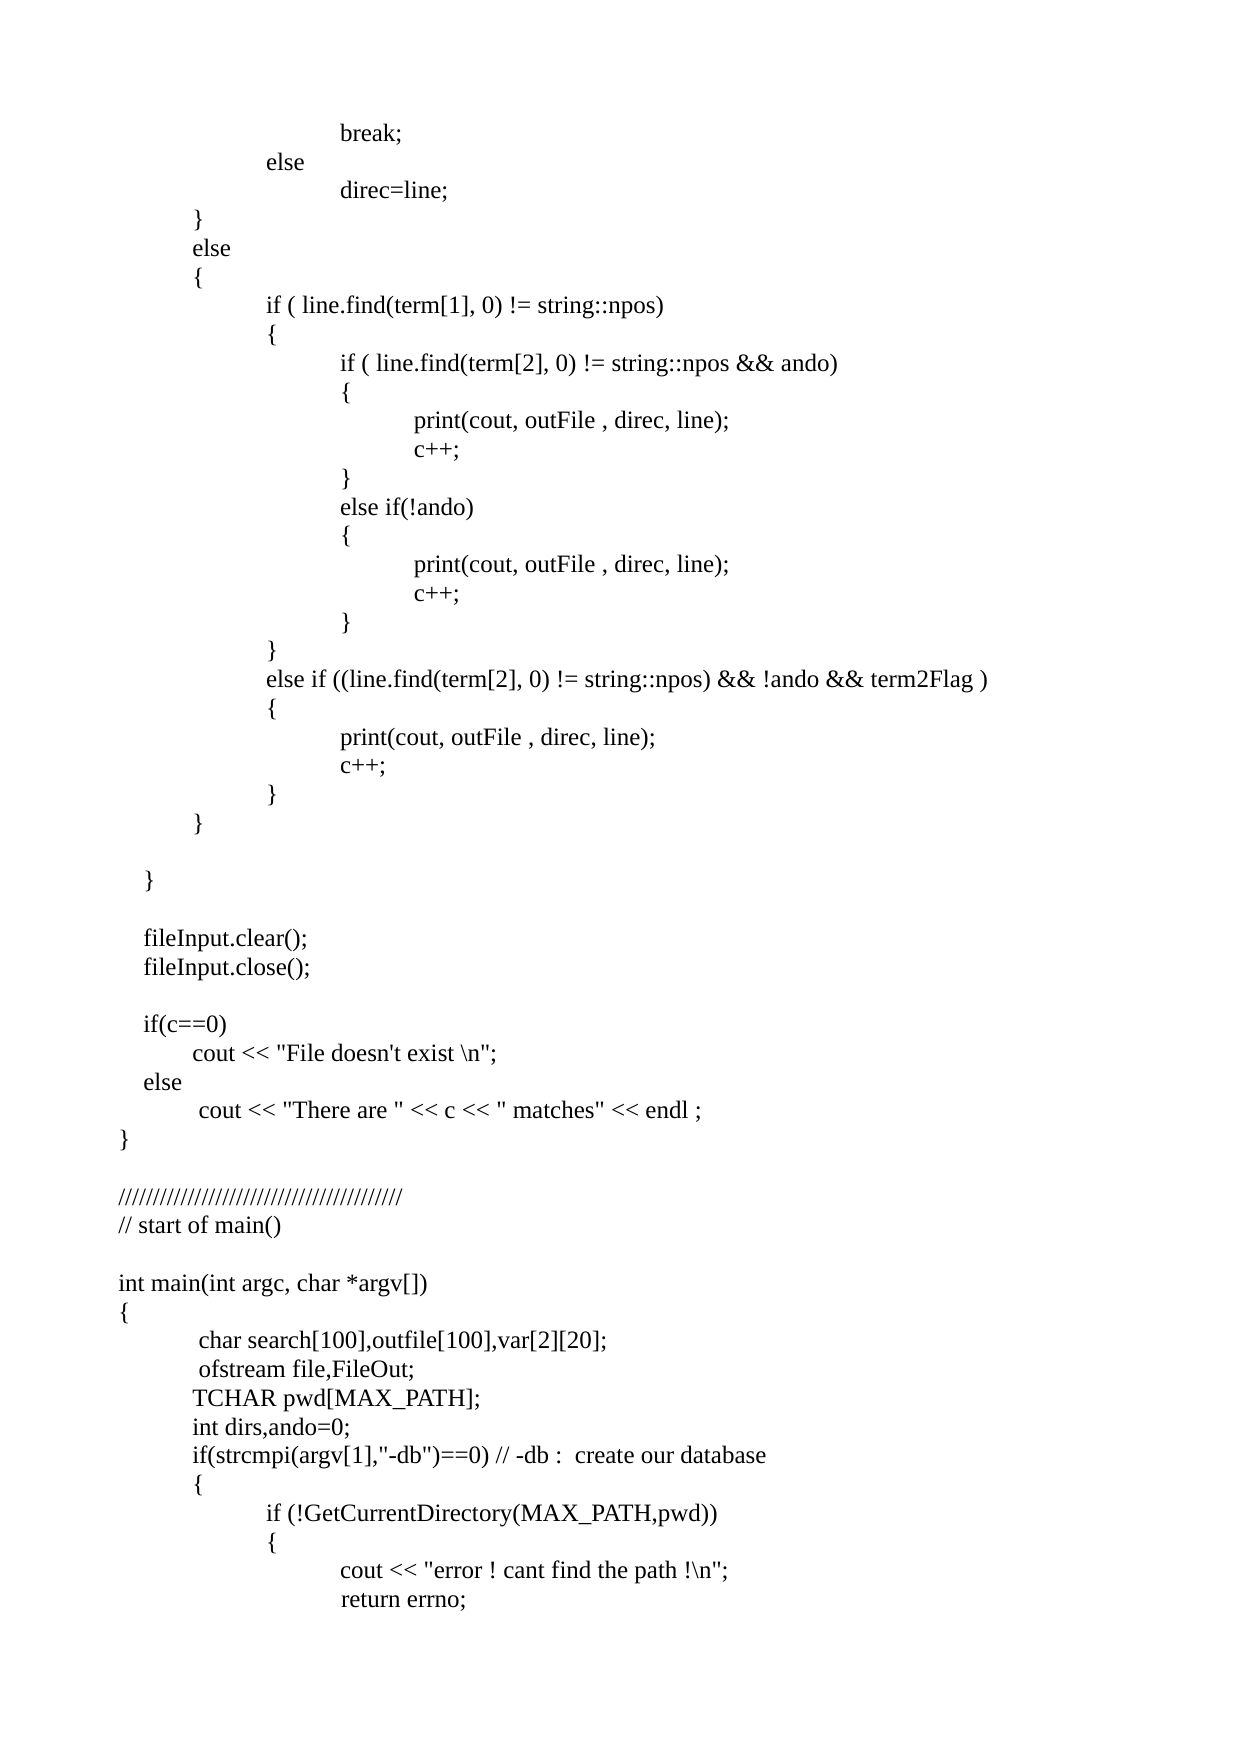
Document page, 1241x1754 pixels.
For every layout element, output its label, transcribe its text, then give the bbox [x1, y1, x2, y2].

text { [118, 319, 1122, 348]
text } [118, 463, 1122, 492]
text fileInput.close(); [118, 952, 1122, 981]
text print(cout, outFile , direc, line); [118, 406, 1122, 434]
text direc=line; [118, 176, 1122, 204]
text { [118, 1297, 1122, 1326]
text c++; [118, 578, 1122, 607]
text cout << "File doesn't exist \n"; [118, 1038, 1122, 1067]
text } [118, 866, 1122, 894]
text else [118, 147, 1122, 176]
text c++; [118, 751, 1122, 779]
text } [118, 1124, 1122, 1153]
text { [118, 1527, 1122, 1556]
text else if ((line.find(term[2], 0) != string::npos) && !ando && term2Flag ) [118, 664, 1122, 693]
text } [118, 808, 1122, 837]
text print(cout, outFile , direc, line); [118, 549, 1122, 578]
text TCHAR pwd[MAX_PATH]; [118, 1383, 1122, 1412]
text ///////////////////////////////////////// [118, 1182, 1122, 1211]
text if(strcmpi(argv[1],"-db")==0) // -db : create our database [118, 1441, 1122, 1469]
text cout << "error ! cant find the path !\n"; [118, 1556, 1122, 1584]
text { [118, 1469, 1122, 1498]
text } [118, 204, 1122, 233]
text cout << "There are " << c << " matches" << endl ; [118, 1096, 1122, 1124]
text break; [118, 118, 1122, 147]
text } [118, 779, 1122, 808]
text char search[100],outfile[100],var[2][20]; [118, 1326, 1122, 1354]
text { [118, 377, 1122, 406]
text if (!GetCurrentDirectory(MAX_PATH,pwd)) [118, 1498, 1122, 1527]
text if ( line.find(term[2], 0) != string::npos && ando) [118, 348, 1122, 377]
text if ( line.find(term[1], 0) != string::npos) [118, 291, 1122, 319]
text return errno; [118, 1584, 1122, 1613]
text else [118, 1067, 1122, 1096]
text int dirs,ando=0; [118, 1412, 1122, 1441]
text else if(!ando) [118, 492, 1122, 521]
text { [118, 693, 1122, 722]
text } [118, 636, 1122, 664]
text } [118, 607, 1122, 636]
text ofstream file,FileOut; [118, 1354, 1122, 1383]
text { [118, 262, 1122, 291]
text int main(int argc, char *argv[]) [118, 1268, 1122, 1297]
text print(cout, outFile , direc, line); [118, 722, 1122, 751]
text else [118, 233, 1122, 262]
text c++; [118, 434, 1122, 463]
text // start of main() [118, 1211, 1122, 1239]
text { [118, 521, 1122, 549]
text fileInput.clear(); [118, 923, 1122, 952]
text if(c==0) [118, 1009, 1122, 1038]
